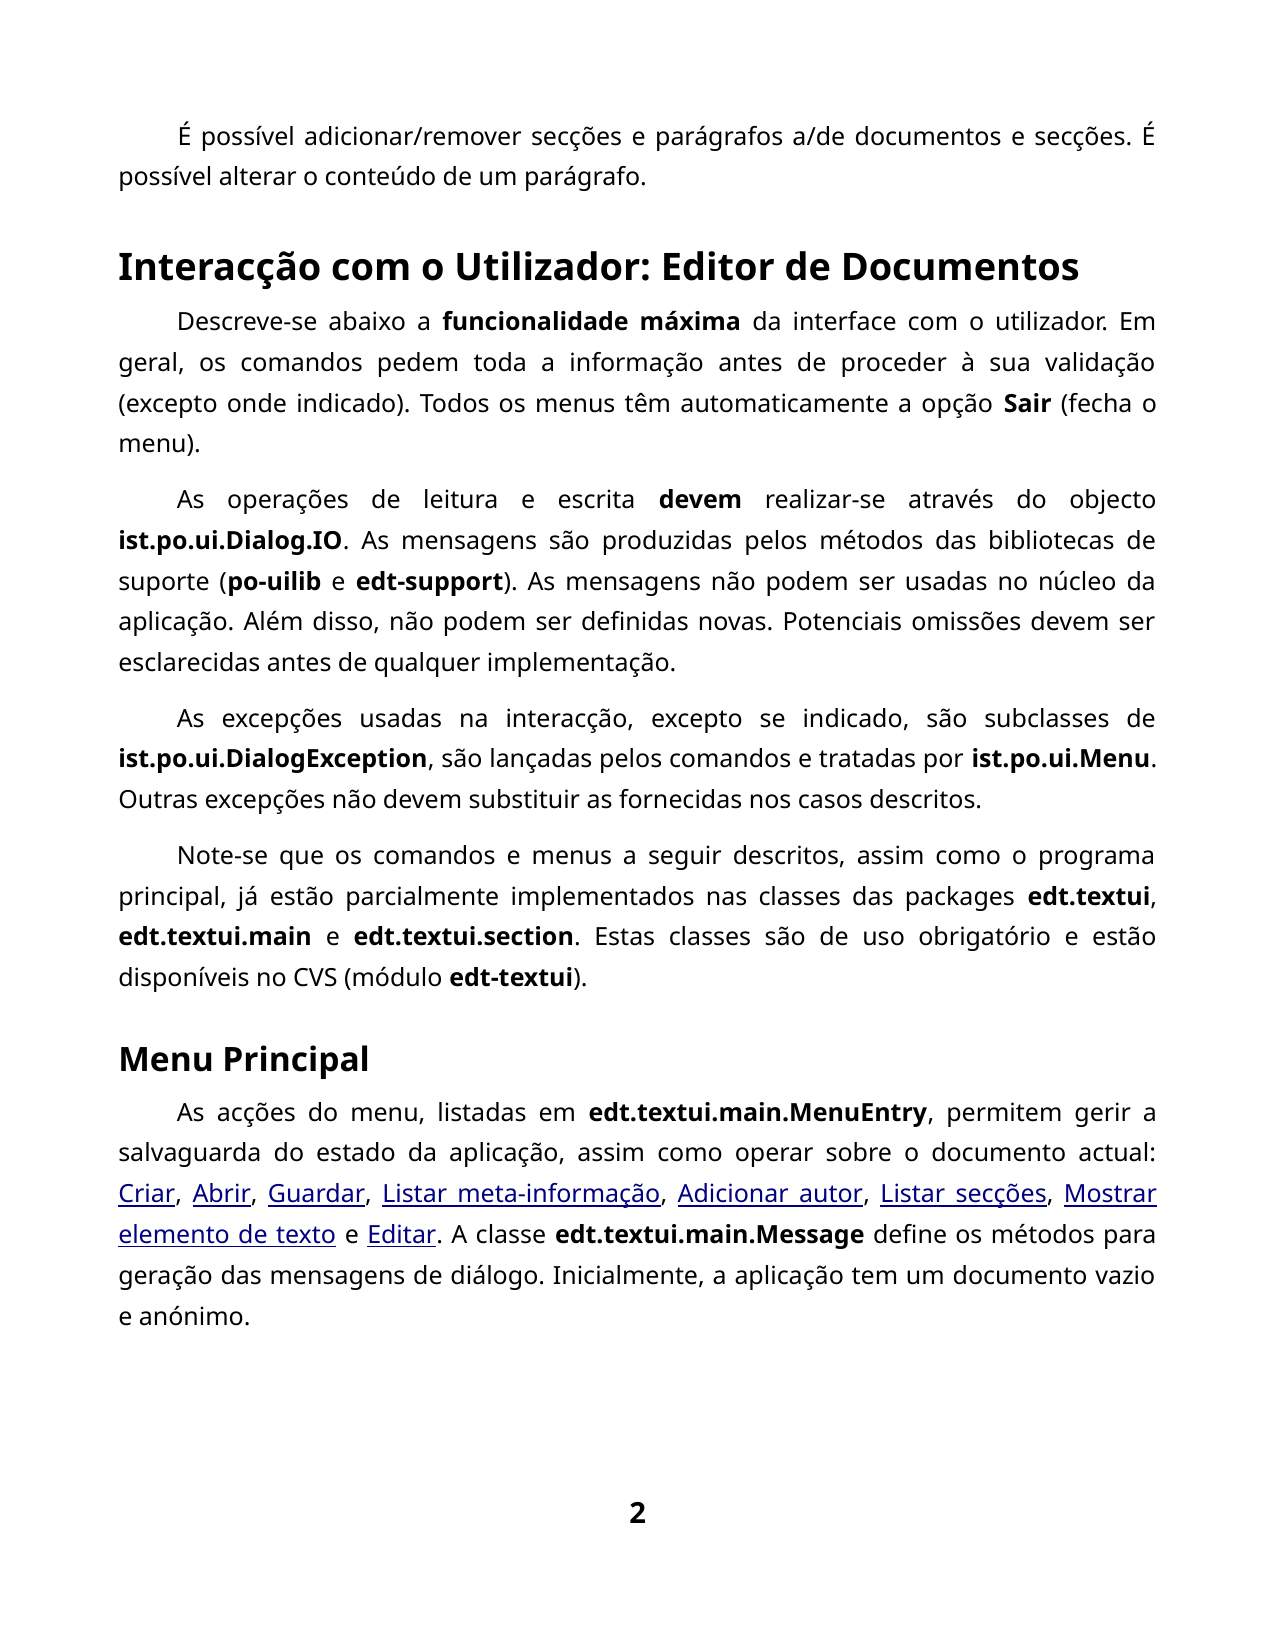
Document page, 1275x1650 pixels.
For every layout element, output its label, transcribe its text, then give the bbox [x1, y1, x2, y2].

text As operações de leitura e escrita devem realizar-se através do objecto ist.po.ui.Dialog.IO. As mensagens são produzidas pelos métodos das bibliotecas de suporte (po-uilib e edt-support). As mensagens não podem ser usadas no núcleo da aplicação. Além disso, não podem ser definidas novas. Potenciais omissões devem ser esclarecidas antes de qualquer implementação. [118, 481, 1157, 679]
text Descreve-se abaixo a funcionalidade máxima da interface com o utilizador. Em geral, os comandos pedem toda a informação antes de proceder à sua validação (excepto onde indicado). Todos os menus têm automaticamente a opção Sair (fecha o menu). [118, 303, 1157, 460]
text As acções do menu, listadas em edt.textui.main.MenuEntry, permitem gerir a salvaguarda do estado da aplicação, assim como operar sobre o documento actual: Criar, Abrir, Guardar, Listar meta-informação, Adicionar autor, Listar secções, Mostrar elemento de texto e Editar. A classe edt.textui.main.Message define os métodos para geração das mensagens de diálogo. Inicialmente, a aplicação tem um documento vazio e anónimo. [118, 1094, 1157, 1332]
text É possível adicionar/remover secções e parágrafos a/de documentos e secções. É possível alterar o conteúdo de um parágrafo. [118, 118, 1157, 193]
text Note-se que os comandos e menus a seguir descritos, assim como o programa principal, já estão parcialmente implementados nas classes das packages edt.textui, edt.textui.main e edt.textui.section. Estas classes são de uso obrigatório e estão disponíveis no CVS (módulo edt-textui). [118, 837, 1157, 994]
subtitle Interacção com o Utilizador: Editor de Documentos [118, 239, 1157, 291]
text As excepções usadas na interacção, excepto se indicado, são subclasses de ist.po.ui.DialogException, são lançadas pelos comandos e tratadas por ist.po.ui.Menu. Outras excepções não devem substituir as fornecidas nos casos descritos. [118, 700, 1157, 816]
subtitle Menu Principal [118, 1036, 1157, 1082]
